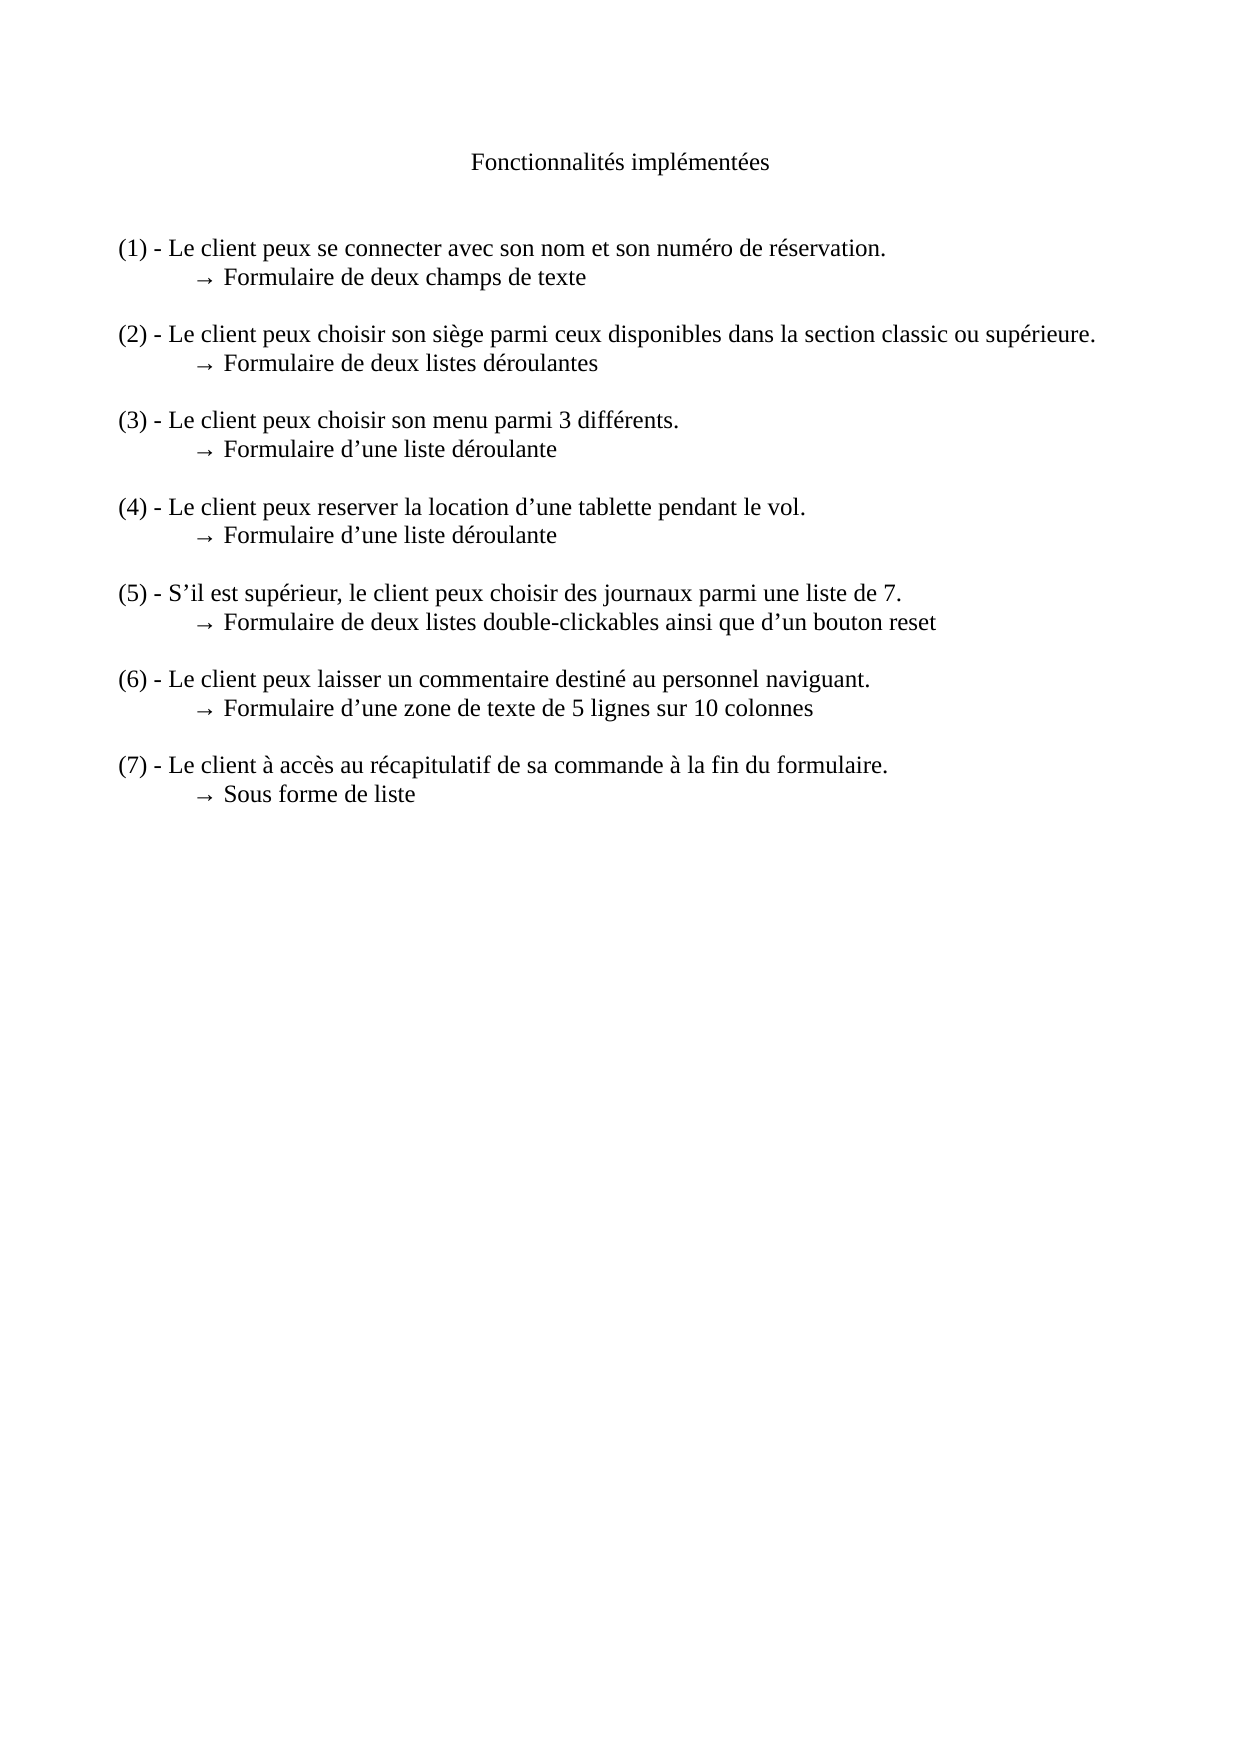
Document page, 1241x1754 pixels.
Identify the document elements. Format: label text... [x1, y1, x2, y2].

text (6) - Le client peux laisser un commentaire destiné au personnel naviguant. [118, 664, 1122, 693]
text → Formulaire d’une zone de texte de 5 lignes sur 10 colonnes [118, 693, 1122, 722]
text (5) - S’il est supérieur, le client peux choisir des journaux parmi une liste de 7. [118, 578, 1122, 607]
text → Sous forme de liste [118, 779, 1122, 808]
text (4) - Le client peux reserver la location d’une tablette pendant le vol. [118, 492, 1122, 521]
text (1) - Le client peux se connecter avec son nom et son numéro de réservation. [118, 233, 1122, 262]
text → Formulaire d’une liste déroulante [118, 434, 1122, 463]
text → Formulaire de deux listes déroulantes [118, 348, 1122, 377]
text (2) - Le client peux choisir son siège parmi ceux disponibles dans la section classic ou supérieure. [118, 319, 1122, 348]
text → Formulaire de deux listes double-clickables ainsi que d’un bouton reset [118, 607, 1122, 636]
text Fonctionnalités implémentées [118, 147, 1122, 176]
text (3) - Le client peux choisir son menu parmi 3 différents. [118, 406, 1122, 434]
text (7) - Le client à accès au récapitulatif de sa commande à la fin du formulaire. [118, 751, 1122, 779]
text → Formulaire de deux champs de texte [118, 262, 1122, 291]
text → Formulaire d’une liste déroulante [118, 521, 1122, 549]
